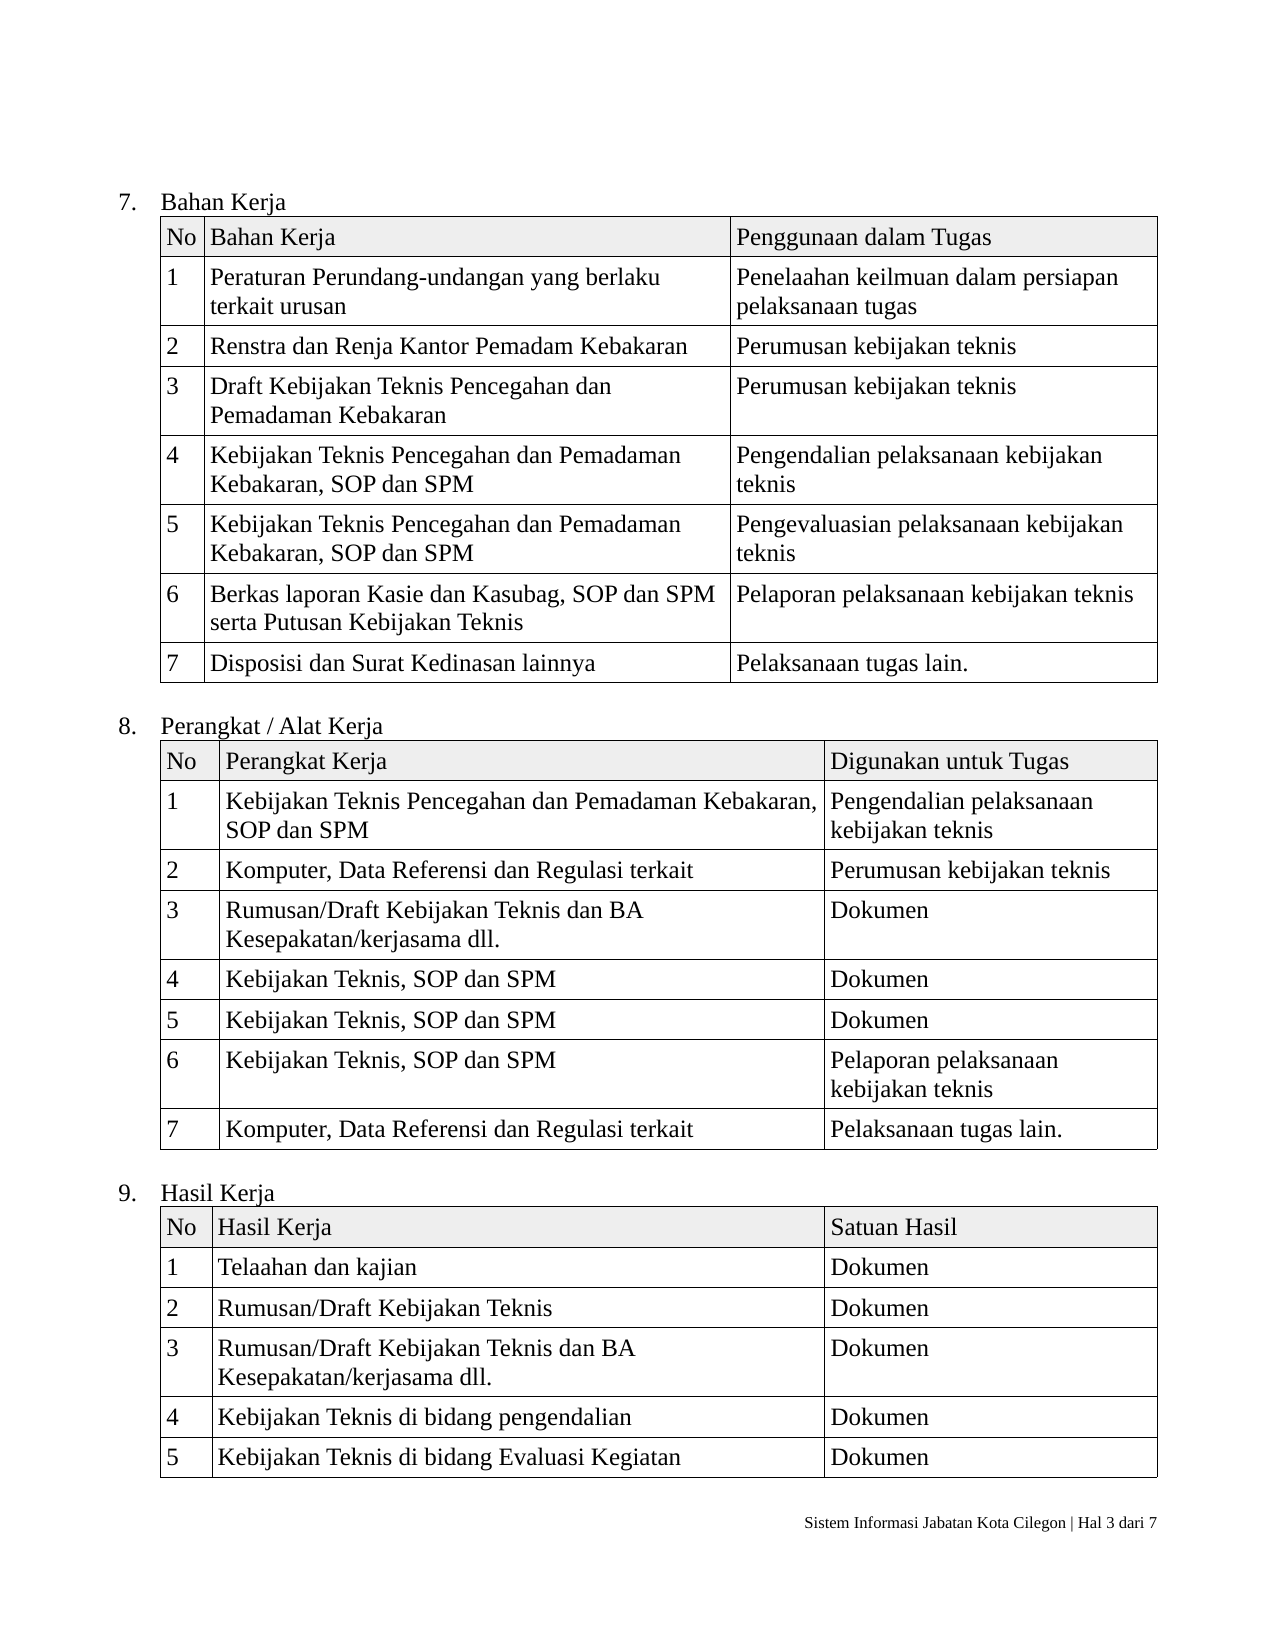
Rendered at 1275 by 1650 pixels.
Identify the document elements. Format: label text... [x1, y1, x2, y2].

table_cell [374, 1150, 401, 1178]
table_cell 5 [161, 505, 204, 573]
table_header Hasil Kerja [213, 1207, 824, 1247]
table_cell [160, 683, 374, 711]
table_header Digunakan untuk Tugas [825, 741, 1157, 780]
table_cell 7. [118, 187, 160, 216]
table_cell 3 [161, 1328, 212, 1396]
table_cell Dokumen [825, 1397, 1157, 1437]
table_cell [118, 740, 160, 1149]
table_cell 5 [161, 1000, 219, 1039]
table_cell 3 [161, 367, 204, 435]
table_header Penggunaan dalam Tugas [731, 217, 1157, 256]
table_cell 1 [161, 257, 204, 325]
table_cell 6 [161, 1040, 219, 1108]
table_cell Komputer, Data Referensi dan Regulasi terkait [220, 1109, 824, 1149]
table_cell Pelaporan pelaksanaan kebijakan teknis [825, 1040, 1157, 1108]
table_cell [160, 159, 1157, 187]
table_cell Dokumen [825, 1000, 1157, 1039]
table_cell Rumusan/Draft Kebijakan Teknis [213, 1288, 824, 1327]
table_cell 9. [118, 1178, 160, 1206]
table_cell Perumusan kebijakan teknis [731, 326, 1157, 366]
table_cell 4 [161, 1397, 212, 1437]
table_cell Kebijakan Teknis, SOP dan SPM [220, 1000, 824, 1039]
table_cell [401, 683, 1157, 711]
table_cell Kebijakan Teknis, SOP dan SPM [220, 1040, 824, 1108]
table_cell [401, 187, 1157, 216]
table_cell Kebijakan Teknis Pencegahan dan Pemadaman Kebakaran, SOP dan SPM [205, 505, 730, 573]
table_cell Pengendalian pelaksanaan kebijakan teknis [825, 781, 1157, 849]
table_cell Dokumen [825, 1328, 1157, 1396]
table_cell Kebijakan Teknis, SOP dan SPM [220, 960, 824, 999]
table_cell Bahan Kerja [160, 187, 374, 216]
table_cell [160, 118, 216, 158]
table_cell [216, 118, 1157, 158]
table_cell Pelaksanaan tugas lain. [825, 1109, 1157, 1149]
table_cell [118, 159, 160, 187]
table_cell Perumusan kebijakan teknis [825, 850, 1157, 889]
table_cell 7 [161, 643, 204, 682]
table_cell Kebijakan Teknis di bidang pengendalian [213, 1397, 824, 1437]
table_cell Penelaahan keilmuan dalam persiapan pelaksanaan tugas [731, 257, 1157, 325]
table_cell 6 [161, 574, 204, 642]
table_cell Berkas laporan Kasie dan Kasubag, SOP dan SPM serta Putusan Kebijakan Teknis [205, 574, 730, 642]
table_cell [118, 1206, 160, 1477]
table_cell Pelaksanaan tugas lain. [731, 643, 1157, 682]
table_cell Kebijakan Teknis Pencegahan dan Pemadaman Kebakaran, SOP dan SPM [220, 781, 824, 849]
table_cell Komputer, Data Referensi dan Regulasi terkait [220, 850, 824, 889]
table_cell Disposisi dan Surat Kedinasan lainnya [205, 643, 730, 682]
table_cell Dokumen [825, 891, 1157, 959]
table_cell Telaahan dan kajian [213, 1248, 824, 1287]
table_cell Draft Kebijakan Teknis Pencegahan dan Pemadaman Kebakaran [205, 367, 730, 435]
table_header Bahan Kerja [205, 217, 730, 256]
table_cell [118, 118, 160, 158]
table_cell 7 [161, 1109, 219, 1149]
table_cell Perangkat / Alat Kerja [160, 711, 1157, 740]
table_header Satuan Hasil [825, 1207, 1157, 1247]
table_cell 1 [161, 1248, 212, 1287]
table_header No [161, 217, 204, 256]
table_cell Dokumen [825, 1248, 1157, 1287]
table_cell Pelaporan pelaksanaan kebijakan teknis [731, 574, 1157, 642]
table_cell Renstra dan Renja Kantor Pemadam Kebakaran [205, 326, 730, 366]
table_cell Kebijakan Teknis Pencegahan dan Pemadaman Kebakaran, SOP dan SPM [205, 436, 730, 504]
table_cell Kebijakan Teknis di bidang Evaluasi Kegiatan [213, 1438, 824, 1477]
table_cell Perumusan kebijakan teknis [731, 367, 1157, 435]
table_cell [160, 1150, 374, 1178]
table_cell 4 [161, 960, 219, 999]
table_cell Rumusan/Draft Kebijakan Teknis dan BA Kesepakatan/kerjasama dll. [220, 891, 824, 959]
table_cell Peraturan Perundang-undangan yang berlaku terkait urusan [205, 257, 730, 325]
table_cell Pengendalian pelaksanaan kebijakan teknis [731, 436, 1157, 504]
table_header No [161, 1207, 212, 1247]
table_cell Dokumen [825, 1438, 1157, 1477]
table_cell [118, 216, 160, 682]
table_header No [161, 741, 219, 780]
table_cell Dokumen [825, 960, 1157, 999]
table_cell [374, 187, 401, 216]
table_cell [401, 1150, 1157, 1178]
table_cell Rumusan/Draft Kebijakan Teknis dan BA Kesepakatan/kerjasama dll. [213, 1328, 824, 1396]
table_cell 2 [161, 850, 219, 889]
table_cell 3 [161, 891, 219, 959]
table_cell Dokumen [825, 1288, 1157, 1327]
table_cell 8. [118, 711, 160, 740]
table_cell Hasil Kerja [160, 1178, 1157, 1206]
table_cell 5 [161, 1438, 212, 1477]
table_cell Pengevaluasian pelaksanaan kebijakan teknis [731, 505, 1157, 573]
table_cell 2 [161, 326, 204, 366]
table_cell [118, 683, 160, 711]
table_cell 2 [161, 1288, 212, 1327]
table_header Perangkat Kerja [220, 741, 824, 780]
table_cell 4 [161, 436, 204, 504]
table_cell [374, 683, 401, 711]
table_cell 1 [161, 781, 219, 849]
table_cell [118, 1149, 160, 1178]
